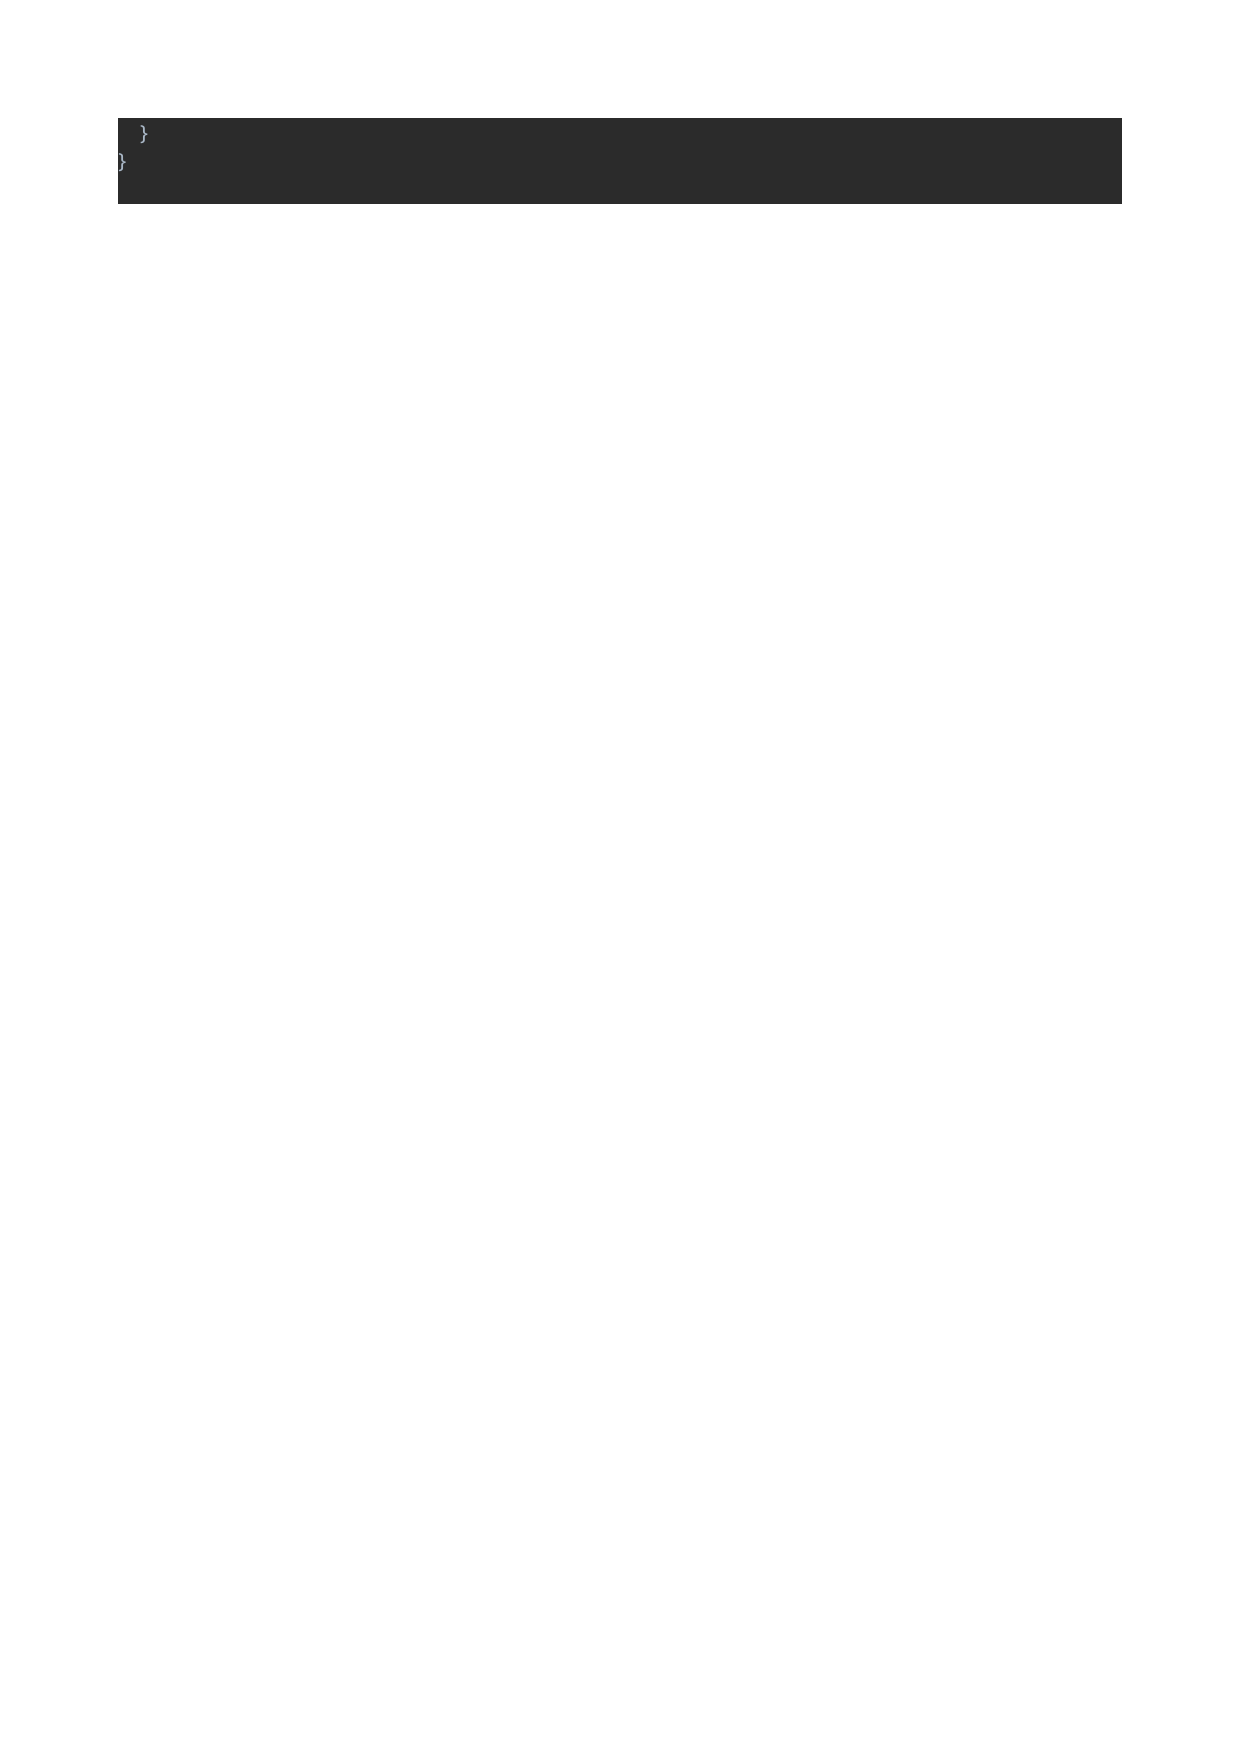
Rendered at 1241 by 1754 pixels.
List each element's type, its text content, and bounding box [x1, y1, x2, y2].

text } } [118, 118, 1122, 204]
